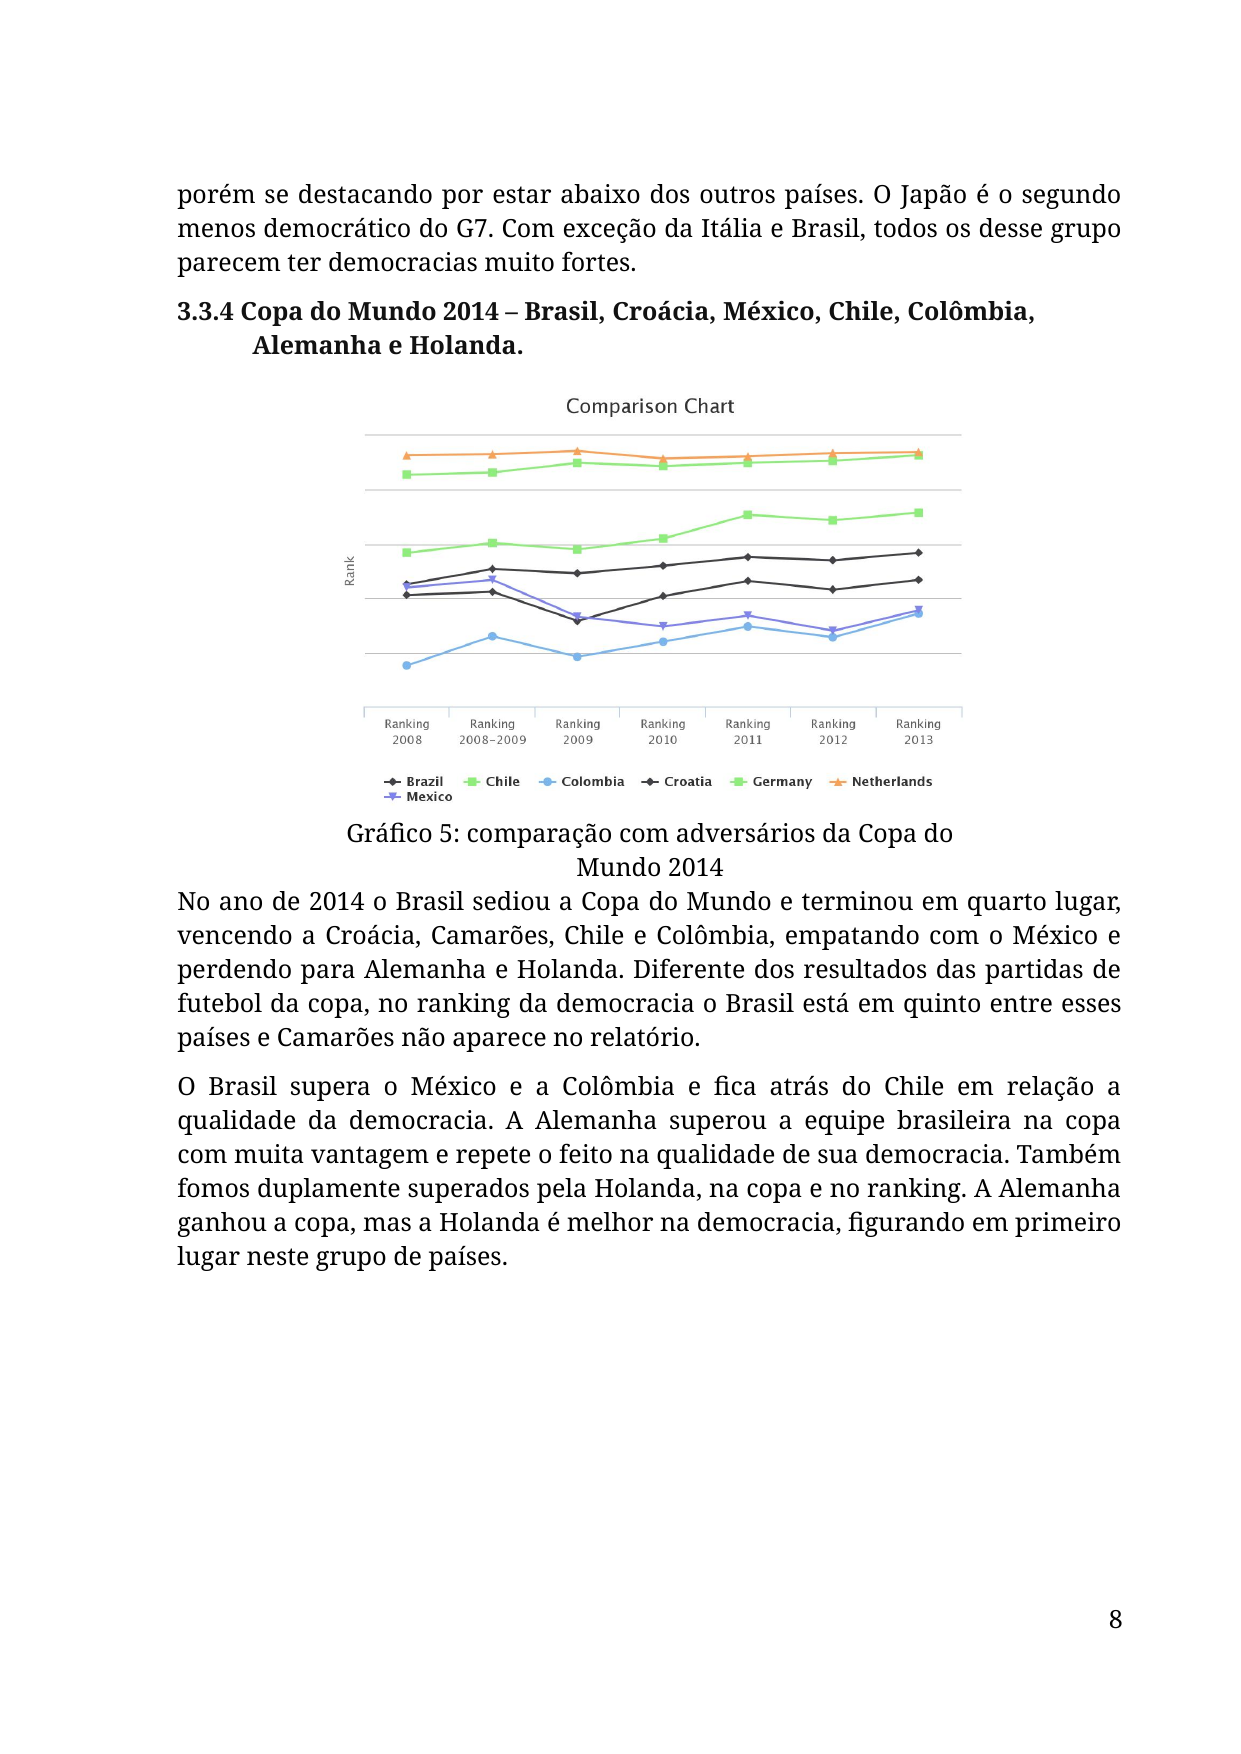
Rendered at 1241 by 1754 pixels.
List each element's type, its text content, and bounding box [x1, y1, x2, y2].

subtitle 3.3.4 Copa do Mundo 2014 – Brasil, Croácia, México, Chile, Colômbia, Alemanha e Holanda. [177, 294, 1122, 362]
picture [328, 386, 972, 816]
text No ano de 2014 o Brasil sediou a Copa do Mundo e terminou em quarto lugar, vencendo a Croácia, Camarões, Chile e Colômbia, empatando com o México e perdendo para Alemanha e Holanda. Diferente dos resultados das partidas de futebol da copa, no ranking da democracia o Brasil está em quinto entre esses países e Camarões não aparece no relatório. [177, 374, 1122, 1054]
text porém se destacando por estar abaixo dos outros países. O Japão é o segundo menos democrático do G7. Com exceção da Itália e Brasil, todos os desse grupo parecem ter democracias muito fortes. [177, 177, 1122, 279]
text Gráfico 5: comparação com adversários da Copa do Mundo 2014 [328, 816, 971, 884]
text O Brasil supera o México e a Colômbia e fica atrás do Chile em relação a qualidade da democracia. A Alemanha superou a equipe brasileira na copa com muita vantagem e repete o feito na qualidade de sua democracia. Também fomos duplamente superados pela Holanda, na copa e no ranking. A Alemanha ganhou a copa, mas a Holanda é melhor na democracia, figurando em primeiro lugar neste grupo de países. [177, 1069, 1122, 1273]
